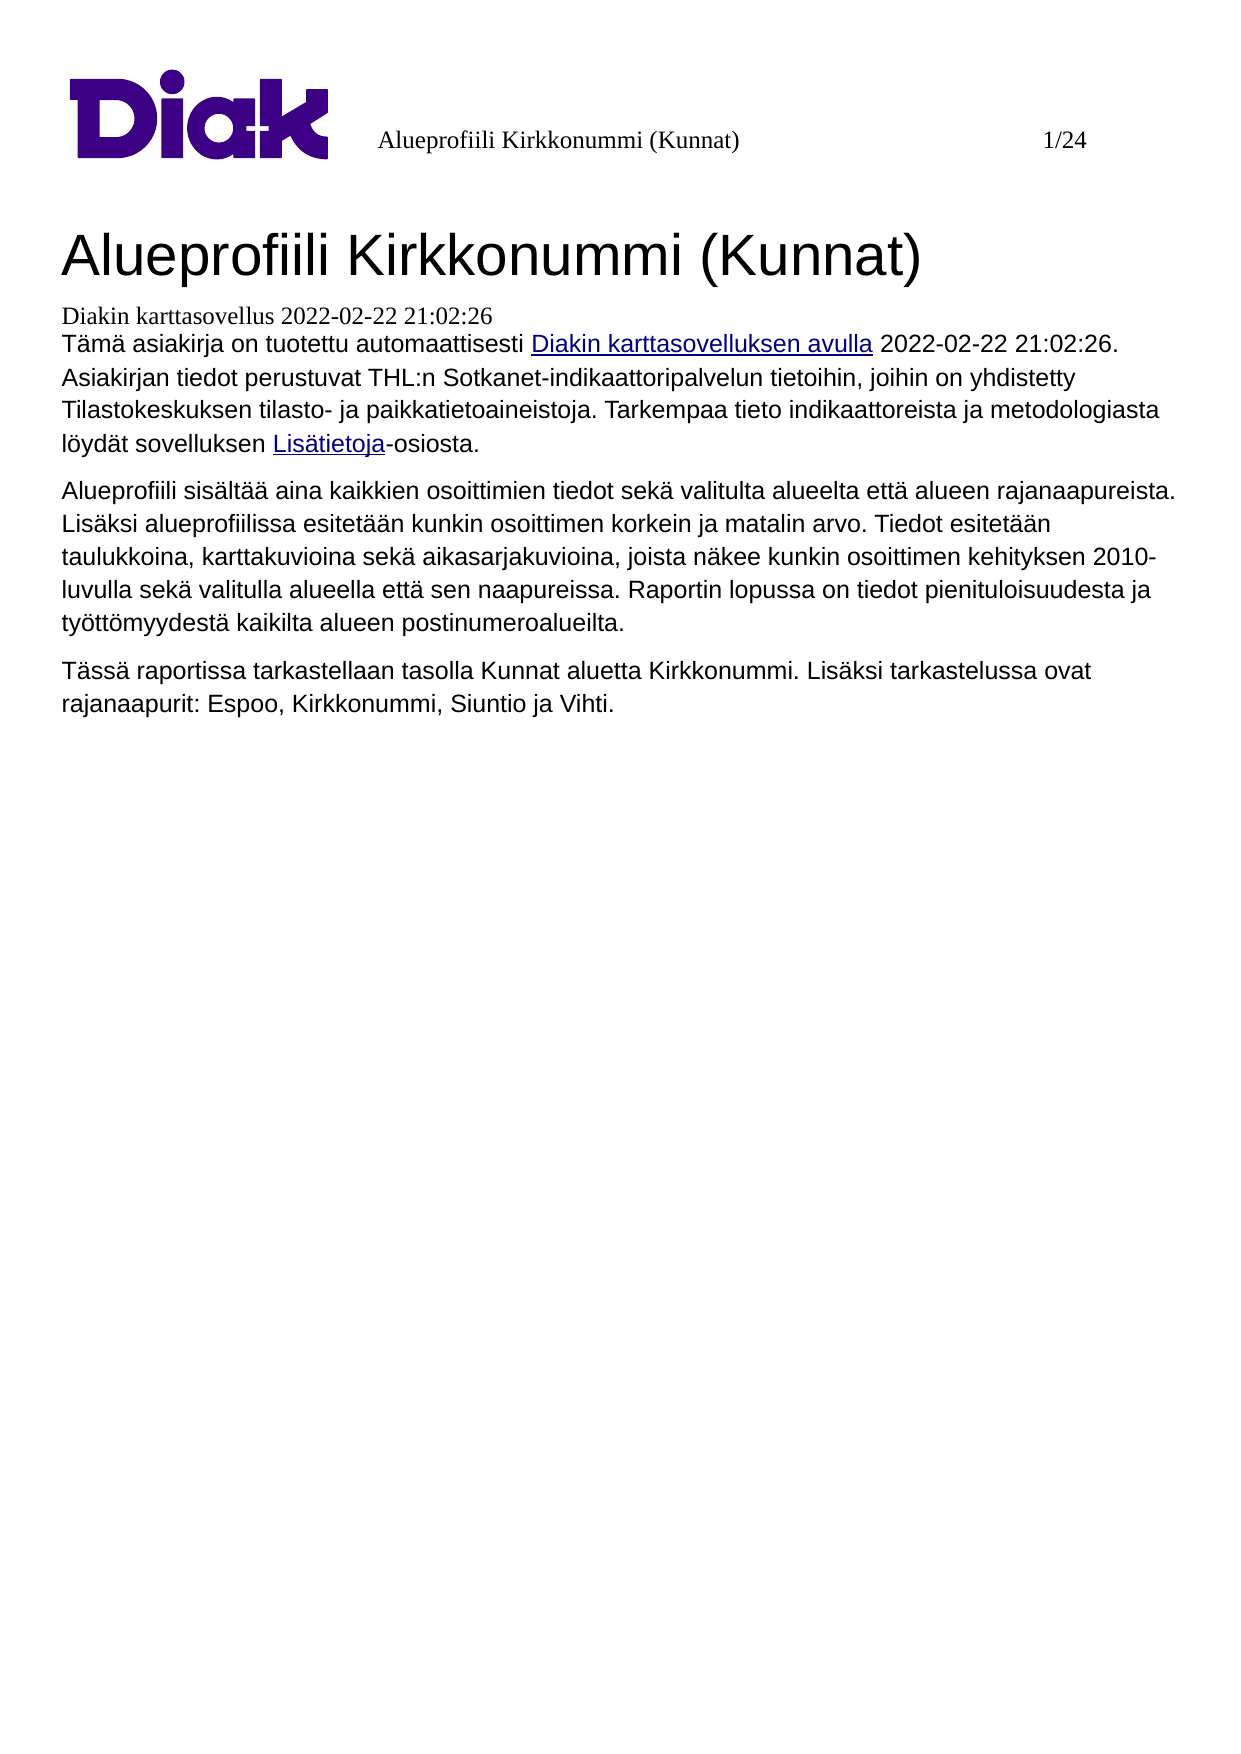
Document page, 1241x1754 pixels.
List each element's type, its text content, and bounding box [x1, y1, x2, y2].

text Diakin karttasovellus 2022-02-22 21:02:26 [61, 301, 1179, 329]
text Tämä asiakirja on tuotettu automaattisesti Diakin karttasovelluksen avulla 2022-02-22 21:02:26. Asiakirjan tiedot perustuvat THL:n Sotkanet-indikaattoripalvelun tietoihin, joihin on yhdistetty Tilastokeskuksen tilasto- ja paikkatietoaineistoja. Tarkempaa tieto indikaattoreista ja metodologiasta löydät sovelluksen Lisätietoja-osiosta. [61, 329, 1179, 457]
title Alueprofiili Kirkkonummi (Kunnat) [61, 221, 1179, 288]
text Alueprofiili sisältää aina kaikkien osoittimien tiedot sekä valitulta alueelta että alueen rajanaapureista. Lisäksi alueprofiilissa esitetään kunkin osoittimen korkein ja matalin arvo. Tiedot esitetään taulukkoina, karttakuvioina sekä aikasarjakuvioina, joista näkee kunkin osoittimen kehityksen 2010-luvulla sekä valitulla alueella että sen naapureissa. Raportin lopussa on tiedot pienituloisuudesta ja työttömyydestä kaikilta alueen postinumeroalueilta. [61, 476, 1179, 637]
text Tässä raportissa tarkastellaan tasolla Kunnat aluetta Kirkkonummi. Lisäksi tarkastelussa ovat rajanaapurit: Espoo, Kirkkonummi, Siuntio ja Vihti. [61, 656, 1179, 718]
